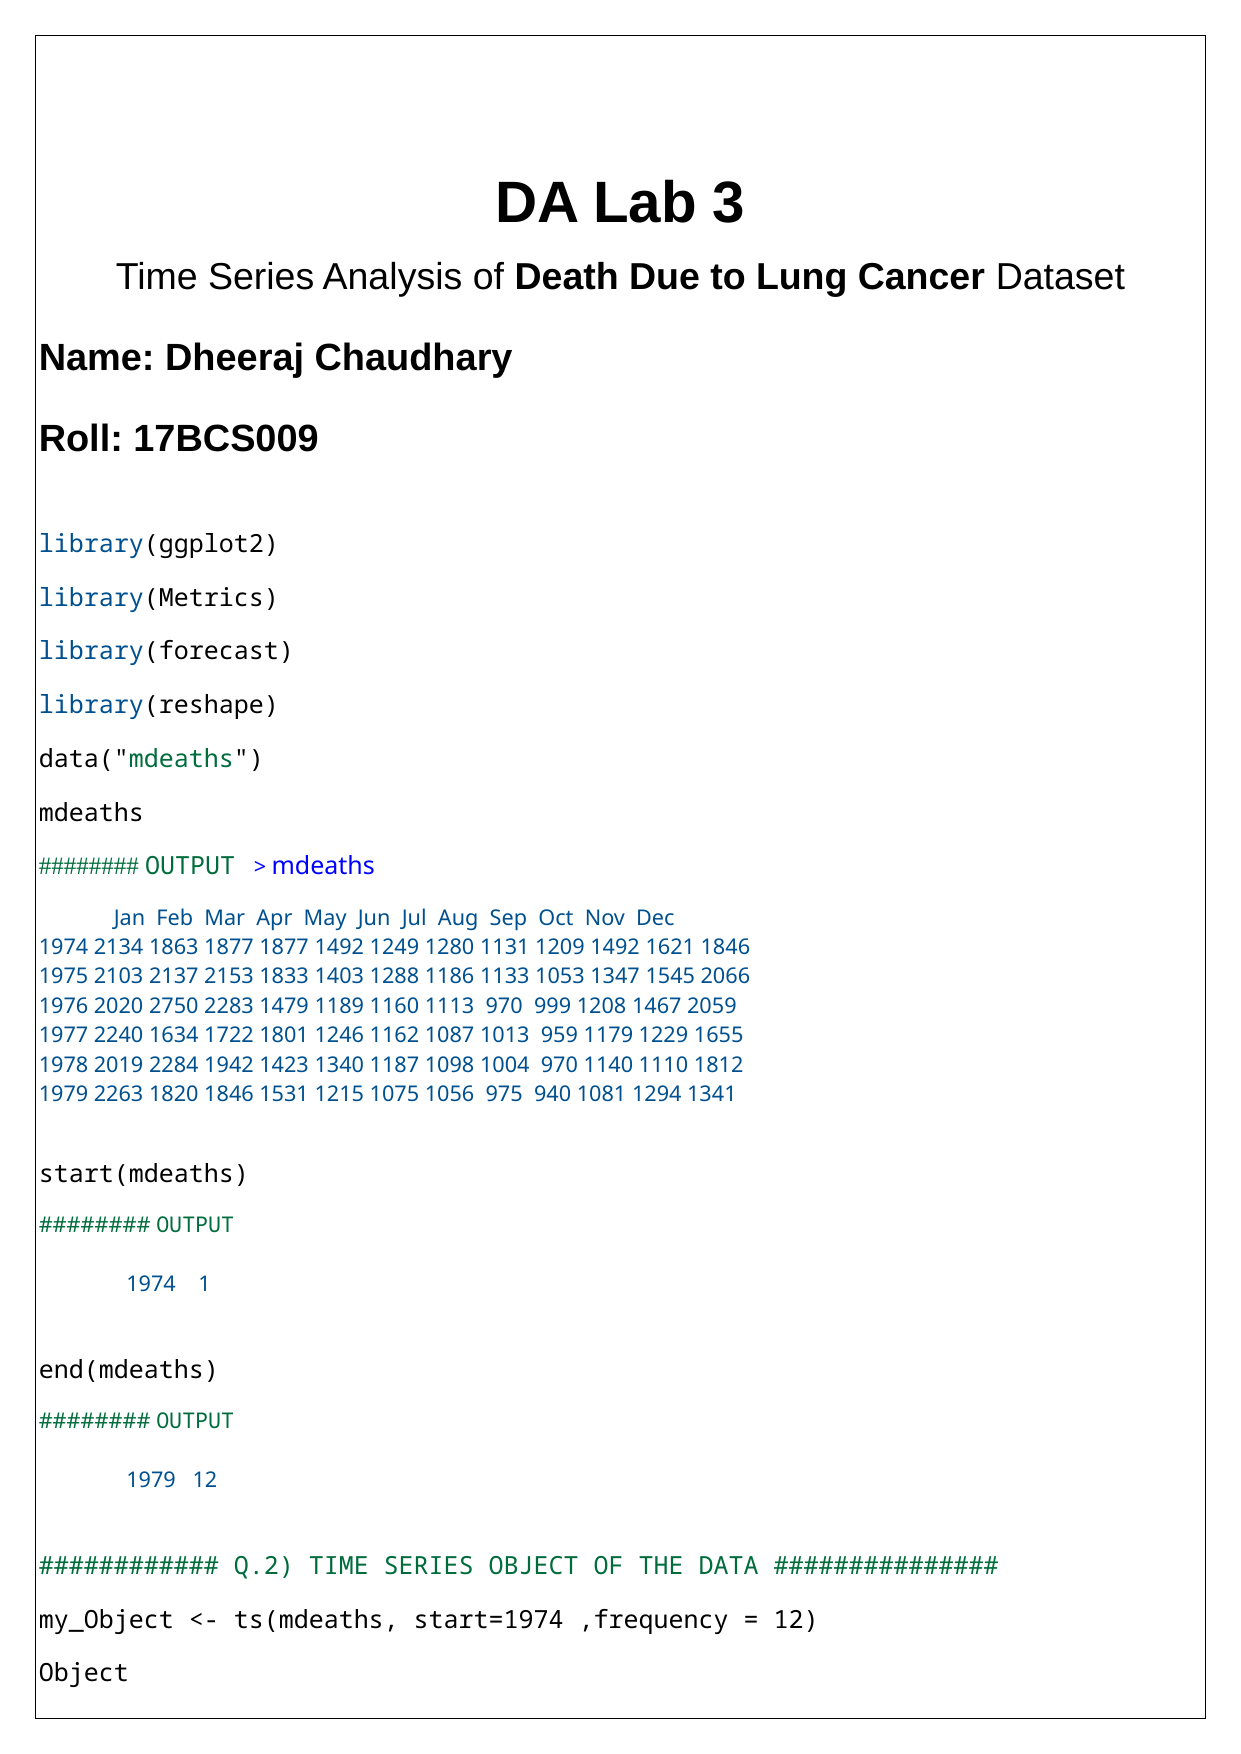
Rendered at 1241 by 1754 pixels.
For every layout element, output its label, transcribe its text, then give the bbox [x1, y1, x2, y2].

text ######## OUTPUT > mdeaths [38, 848, 1202, 882]
text 1979 2263 1820 1846 1531 1215 1075 1056 975 940 1081 1294 1341 [38, 1079, 1202, 1108]
text 1976 2020 2750 2283 1479 1189 1160 1113 970 999 1208 1467 2059 [38, 990, 1202, 1020]
text ######## OUTPUT [38, 1209, 1202, 1239]
text library(ggplot2) [38, 526, 1202, 559]
text library(reshape) [38, 687, 1202, 721]
subtitle Time Series Analysis of Death Due to Lung Cancer Dataset [38, 254, 1202, 297]
text 1978 2019 2284 1942 1423 1340 1187 1098 1004 970 1140 1110 1812 [38, 1049, 1202, 1079]
text mdeaths [38, 794, 1202, 828]
text end(mdeaths) [38, 1352, 1202, 1386]
text ############ Q.2) TIME SERIES OBJECT OF THE DATA ############### [38, 1548, 1202, 1582]
text library(Metrics) [38, 579, 1202, 613]
text 1977 2240 1634 1722 1801 1246 1162 1087 1013 959 1179 1229 1655 [38, 1020, 1202, 1049]
text 1975 2103 2137 2153 1833 1403 1288 1186 1133 1053 1347 1545 2066 [38, 961, 1202, 990]
text library(forecast) [38, 633, 1202, 667]
text ######## OUTPUT [38, 1405, 1202, 1435]
text my_Object <- ts(mdeaths, start=1974 ,frequency = 12) [38, 1601, 1202, 1635]
text 1979 12 [38, 1464, 1202, 1494]
text Object [38, 1655, 1202, 1689]
text 1974 1 [38, 1268, 1202, 1298]
text start(mdeaths) [38, 1156, 1202, 1190]
text 1974 2134 1863 1877 1877 1492 1249 1280 1131 1209 1492 1621 1846 [38, 931, 1202, 961]
subtitle Name: Dheeraj Chaudhary [38, 334, 1202, 378]
text data("mdeaths") [38, 741, 1202, 774]
title DA Lab 3 [38, 168, 1202, 235]
subtitle Roll: 17BCS009 [38, 416, 1202, 459]
text Jan Feb Mar Apr May Jun Jul Aug Sep Oct Nov Dec [38, 902, 1202, 931]
